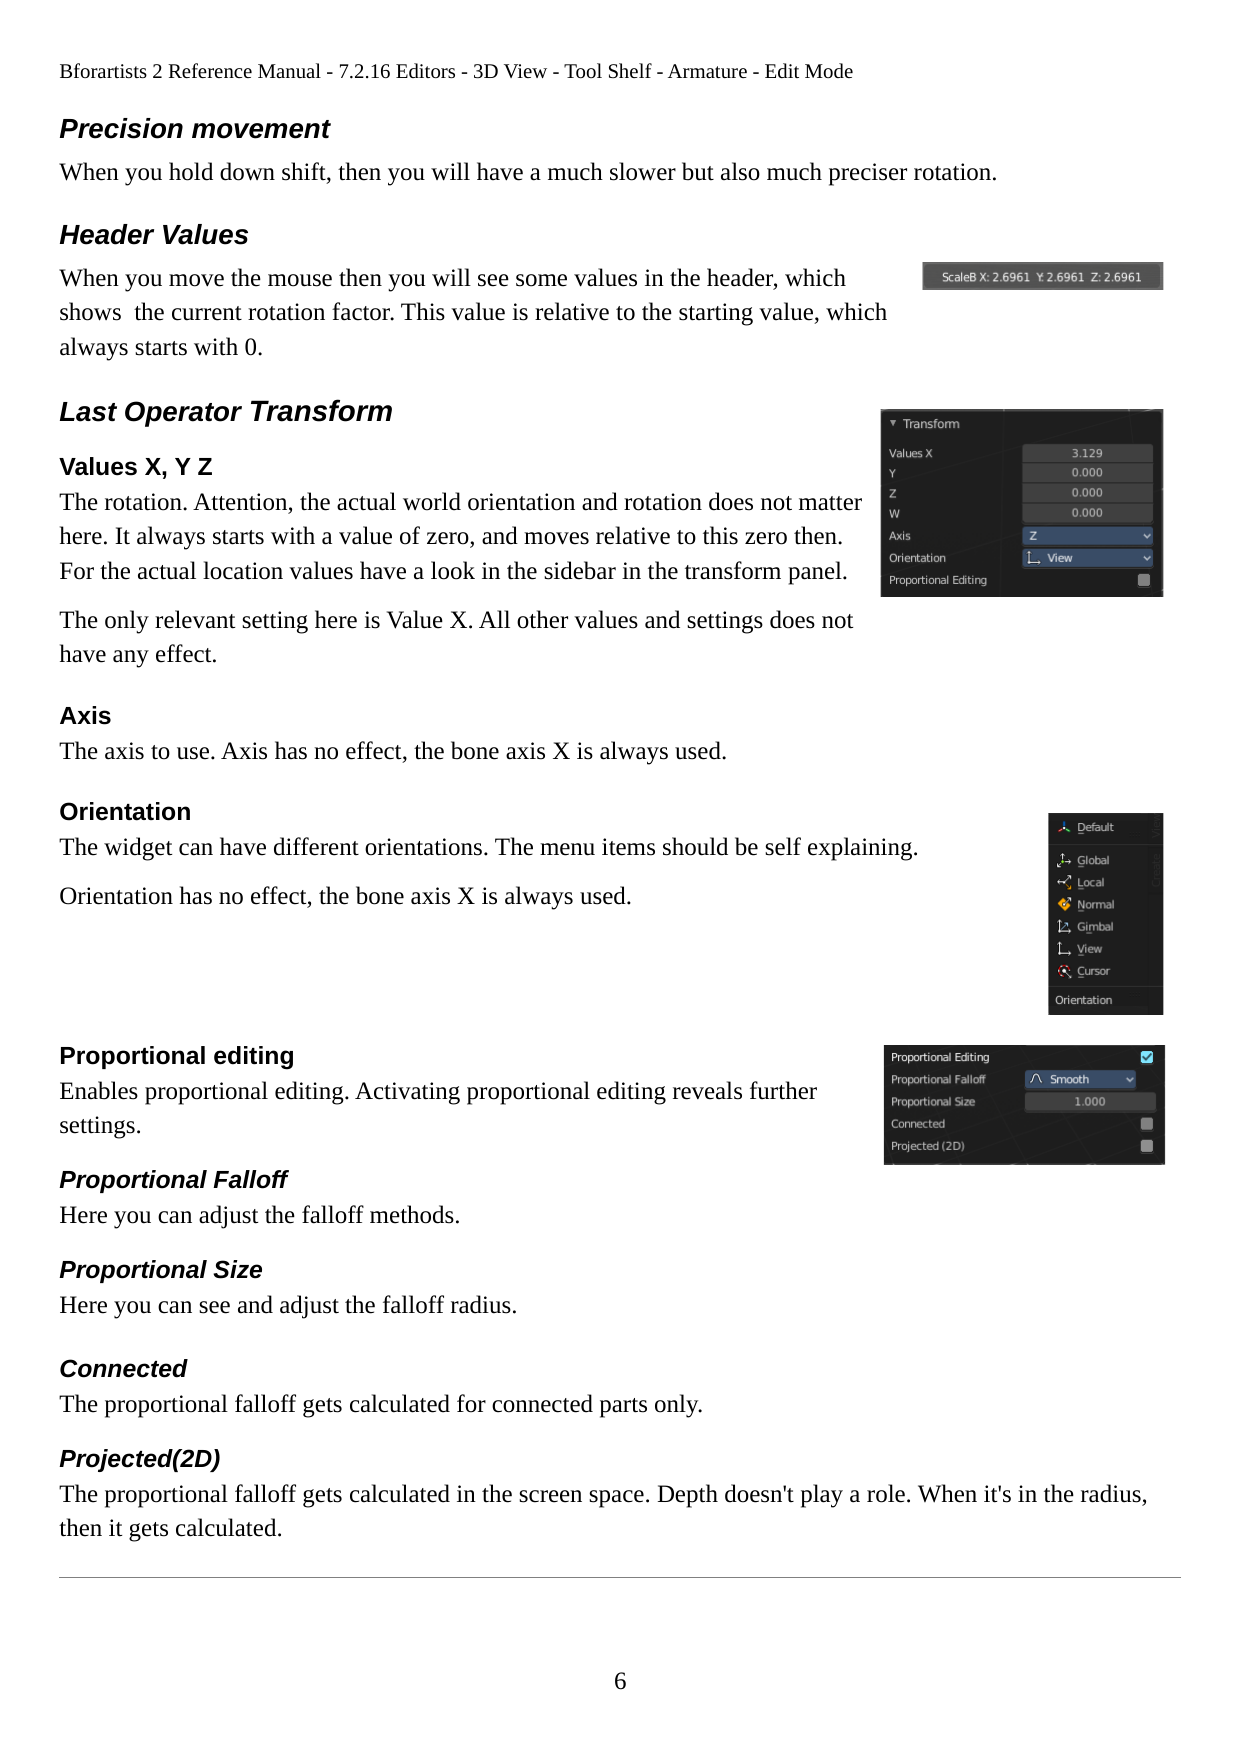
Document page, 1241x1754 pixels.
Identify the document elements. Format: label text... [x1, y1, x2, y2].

text The proportional falloff gets calculated in the screen space. Depth doesn't play a role. When it's in the radius, then it gets calculated. [59, 1479, 1181, 1542]
subtitle Proportional Size [59, 1256, 1181, 1284]
picture [1048, 813, 1164, 1015]
subtitle Proportional Falloff [59, 1166, 1181, 1194]
picture [880, 409, 1164, 597]
picture [883, 1045, 1166, 1165]
subtitle Proportional editing [59, 1041, 1181, 1069]
text The axis to use. Axis has no effect, the bone axis X is always used. [59, 736, 1181, 764]
text The proportional falloff gets calculated for connected parts only. [59, 1389, 1181, 1418]
subtitle [1164, 452, 1181, 481]
subtitle Orientation [59, 797, 1181, 826]
subtitle Axis [59, 701, 1181, 729]
subtitle Header Values [59, 218, 1181, 250]
text When you hold down shift, then you will have a much slower but also much preciser rotation. [59, 157, 1181, 186]
picture [922, 262, 1164, 290]
text The rotation. Attention, the actual world orientation and rotation does not matter here. It always starts with a value of zero, and moves relative to this zero then. For the actual location values have a look in the sidebar in the transform panel. [59, 487, 880, 585]
text When you move the mouse then you will see some values in the header, which shows the current rotation factor. This value is relative to the starting value, which always starts with 0. [59, 263, 1181, 361]
subtitle Last Operator Transform [59, 393, 1181, 427]
text The only relevant setting here is Value X. All other values and settings does not have any effect. [59, 605, 1181, 668]
text Orientation has no effect, the bone axis X is always used. [59, 881, 1048, 910]
text Here you can adjust the falloff methods. [59, 1200, 1181, 1229]
text Enables proportional editing. Activating proportional editing reveals further settings. [59, 1076, 883, 1139]
subtitle Connected [59, 1354, 1181, 1383]
subtitle Values X, Y Z [59, 452, 880, 481]
text The widget can have different orientations. The menu items should be self explaining. [59, 832, 1048, 861]
subtitle Projected(2D) [59, 1444, 1181, 1473]
text Here you can see and adjust the falloff radius. [59, 1290, 1181, 1319]
subtitle Precision movement [59, 113, 1181, 144]
